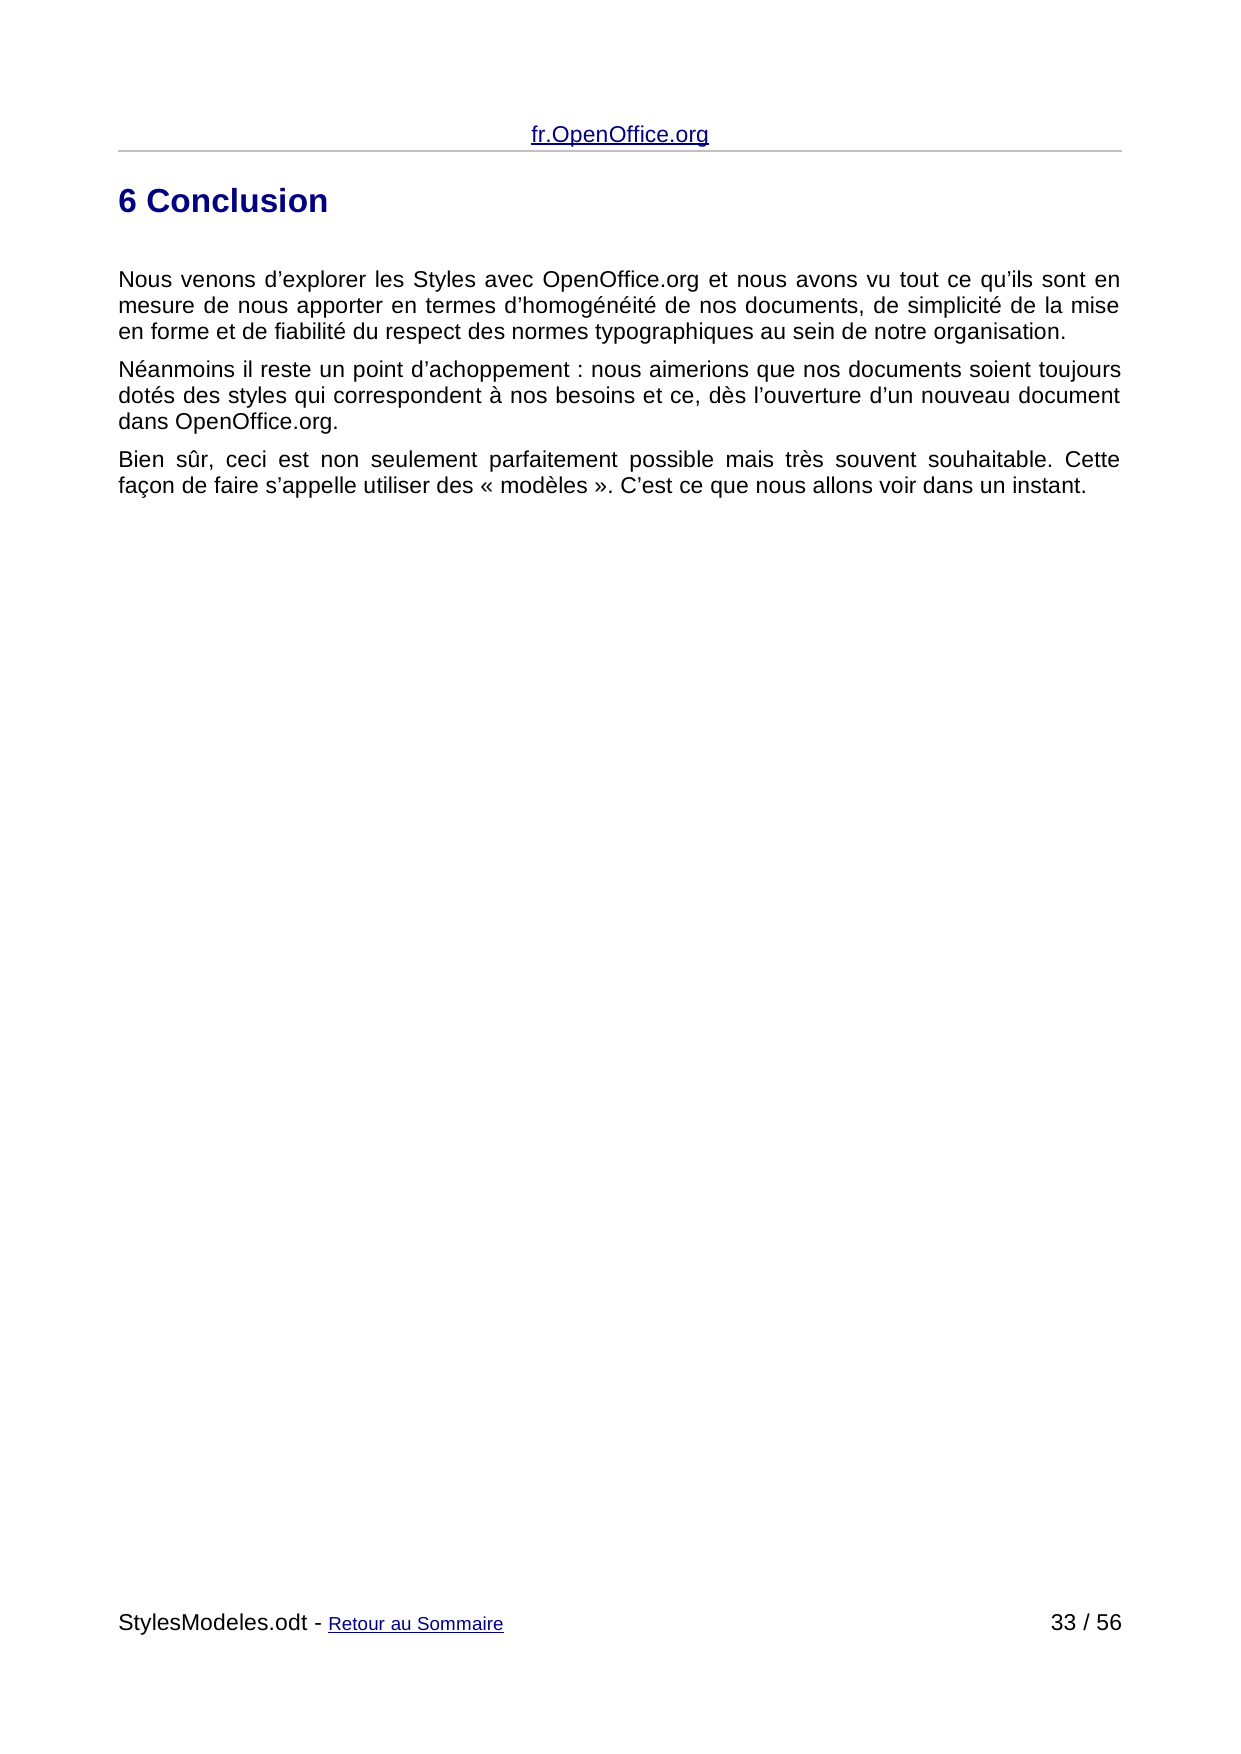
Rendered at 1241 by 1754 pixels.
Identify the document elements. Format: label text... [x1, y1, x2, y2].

subtitle Conclusion [118, 182, 1122, 219]
text Nous venons d’explorer les Styles avec OpenOffice.org et nous avons vu tout ce qu’ils sont en mesure de nous apporter en termes d’homogénéité de nos documents, de simplicité de la mise en forme et de fiabilité du respect des normes typographiques au sein de notre organisation. [118, 266, 1122, 344]
text Bien sûr, ceci est non seulement parfaitement possible mais très souvent souhaitable. Cette façon de faire s’appelle utiliser des « modèles ». C’est ce que nous allons voir dans un instant. [118, 446, 1122, 498]
text Néanmoins il reste un point d’achoppement : nous aimerions que nos documents soient toujours dotés des styles qui correspondent à nos besoins et ce, dès l’ouverture d’un nouveau document dans OpenOffice.org. [118, 356, 1122, 434]
